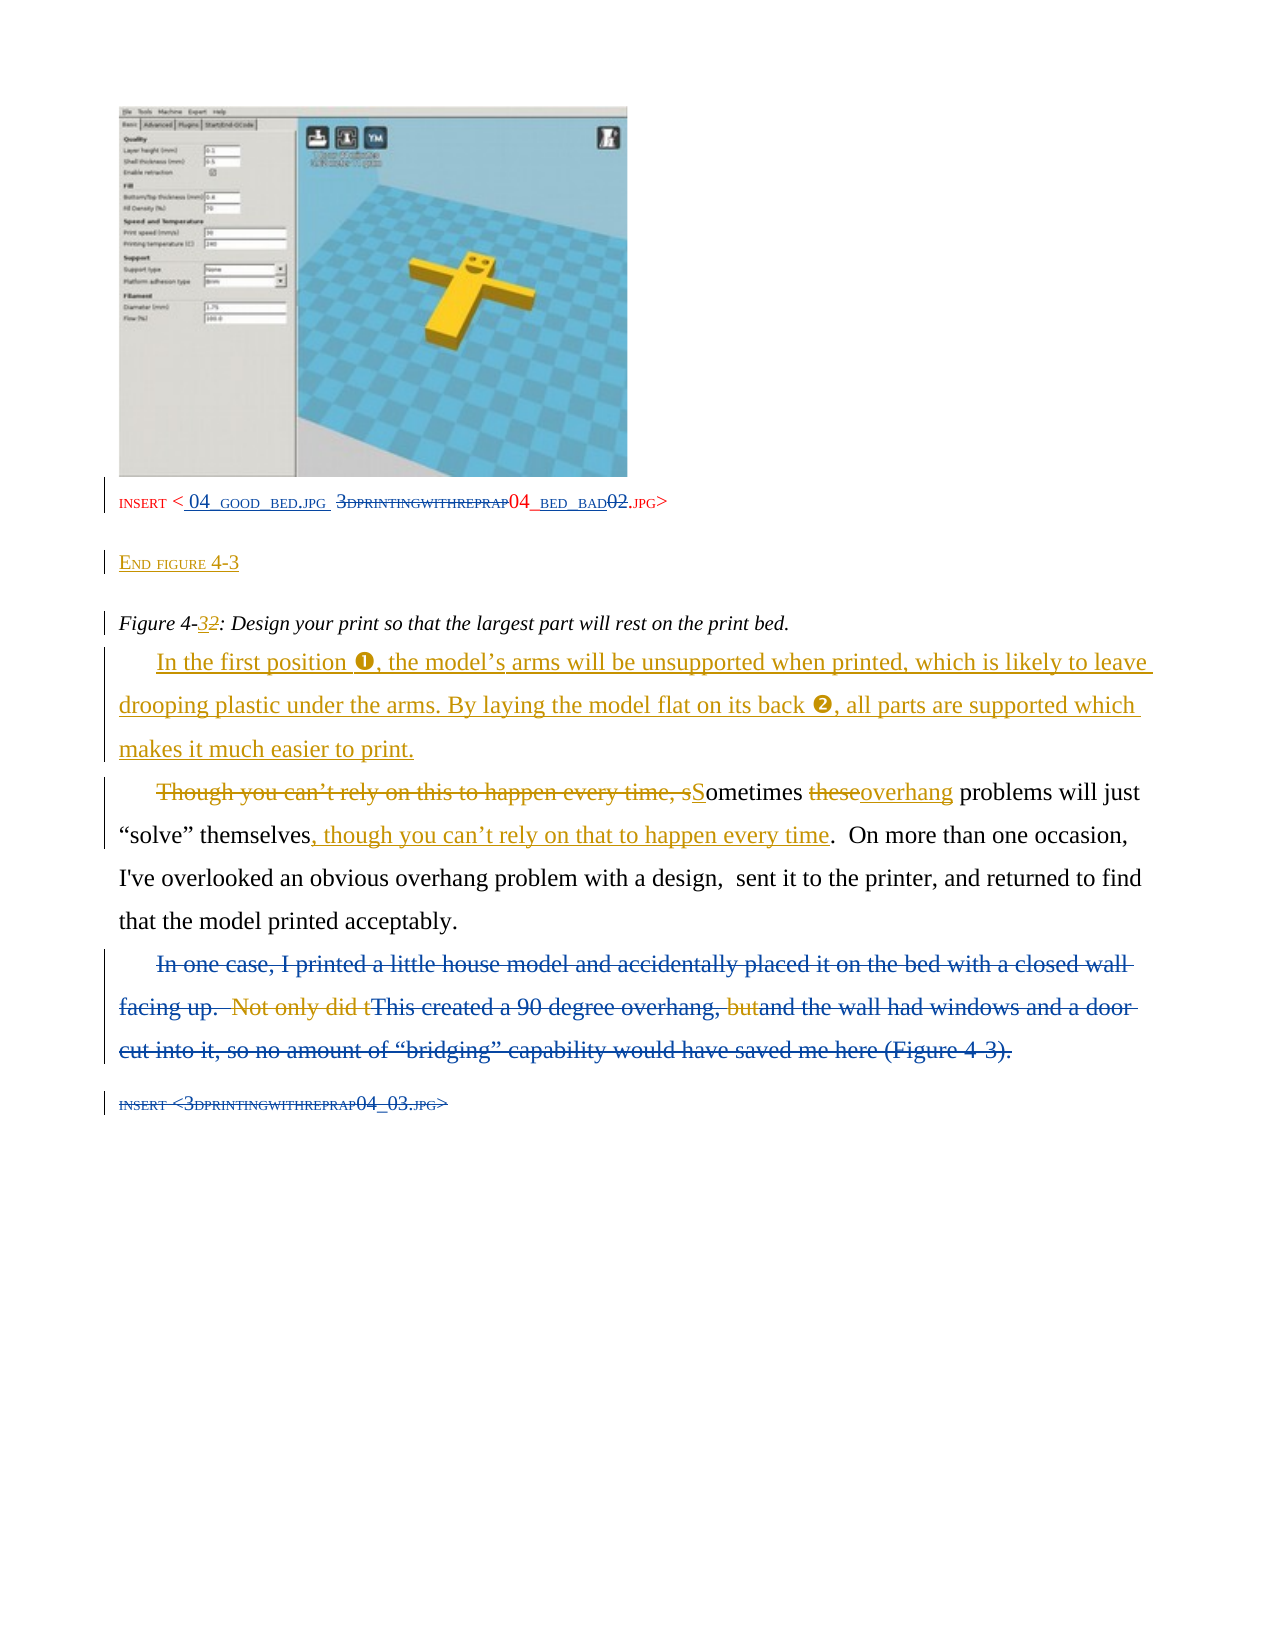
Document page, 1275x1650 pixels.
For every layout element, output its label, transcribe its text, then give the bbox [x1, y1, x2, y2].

picture [118, 106, 628, 477]
text End figure 4-3 [118, 550, 1156, 574]
text Sometimes overhang problems will just “solve” themselves, though you can’t rely on that to happen every time. On more than one occasion, I've overlooked an obvious overhang problem with a design, sent it to the printer, and returned to find that the model printed acceptably. [118, 777, 1156, 935]
text Figure 4-3: Design your print so that the largest part will rest on the print bed. [118, 611, 1156, 635]
text insert < 04_good_bed.jpg 04_bed_bad.jpg> [118, 118, 1156, 513]
text In the first position u, the model’s arms will be unsupported when printed, which is likely to leave drooping plastic under the arms. By laying the model flat on its back v, all parts are supported which makes it much easier to print. [118, 647, 1156, 762]
